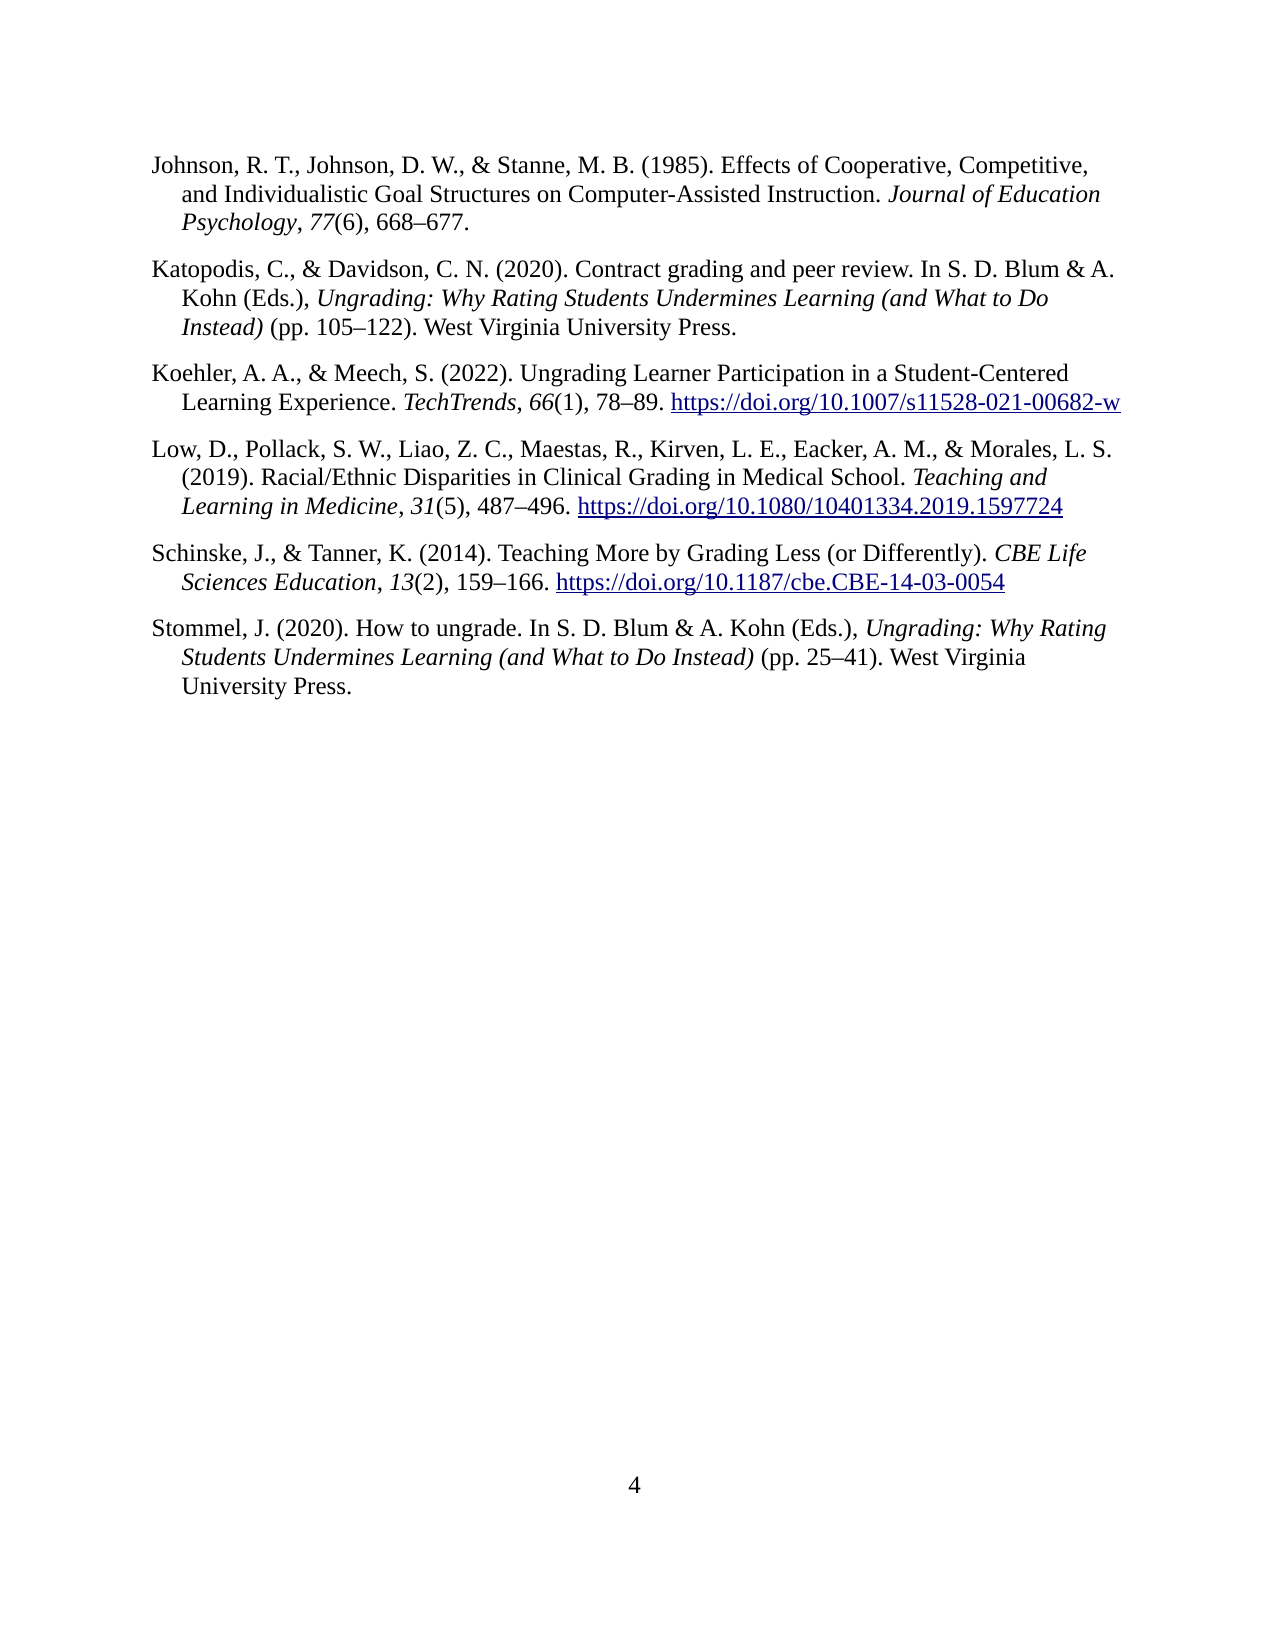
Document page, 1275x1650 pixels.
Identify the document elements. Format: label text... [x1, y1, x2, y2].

text Schinske, J., & Tanner, K. (2014). Teaching More by Grading Less (or Differently). CBE Life Sciences Education, 13(2), 159–166. https://doi.org/10.1187/cbe.CBE-14-03-0054 [151, 538, 1125, 595]
text Stommel, J. (2020). How to ungrade. In S. D. Blum & A. Kohn (Eds.), Ungrading: Why Rating Students Undermines Learning (and What to Do Instead) (pp. 25–41). West Virginia University Press. [151, 613, 1125, 699]
text Katopodis, C., & Davidson, C. N. (2020). Contract grading and peer review. In S. D. Blum & A. Kohn (Eds.), Ungrading: Why Rating Students Undermines Learning (and What to Do Instead) (pp. 105–122). West Virginia University Press. [151, 254, 1125, 340]
text Low, D., Pollack, S. W., Liao, Z. C., Maestas, R., Kirven, L. E., Eacker, A. M., & Morales, L. S. (2019). Racial/Ethnic Disparities in Clinical Grading in Medical School. Teaching and Learning in Medicine, 31(5), 487–496. https://doi.org/10.1080/10401334.2019.1597724 [151, 434, 1125, 520]
text Johnson, R. T., Johnson, D. W., & Stanne, M. B. (1985). Effects of Cooperative, Competitive, and Individualistic Goal Structures on Computer-Assisted Instruction. Journal of Education Psychology, 77(6), 668–677. [151, 150, 1125, 236]
text Koehler, A. A., & Meech, S. (2022). Ungrading Learner Participation in a Student-Centered Learning Experience. TechTrends, 66(1), 78–89. https://doi.org/10.1007/s11528-021-00682-w [151, 358, 1125, 416]
